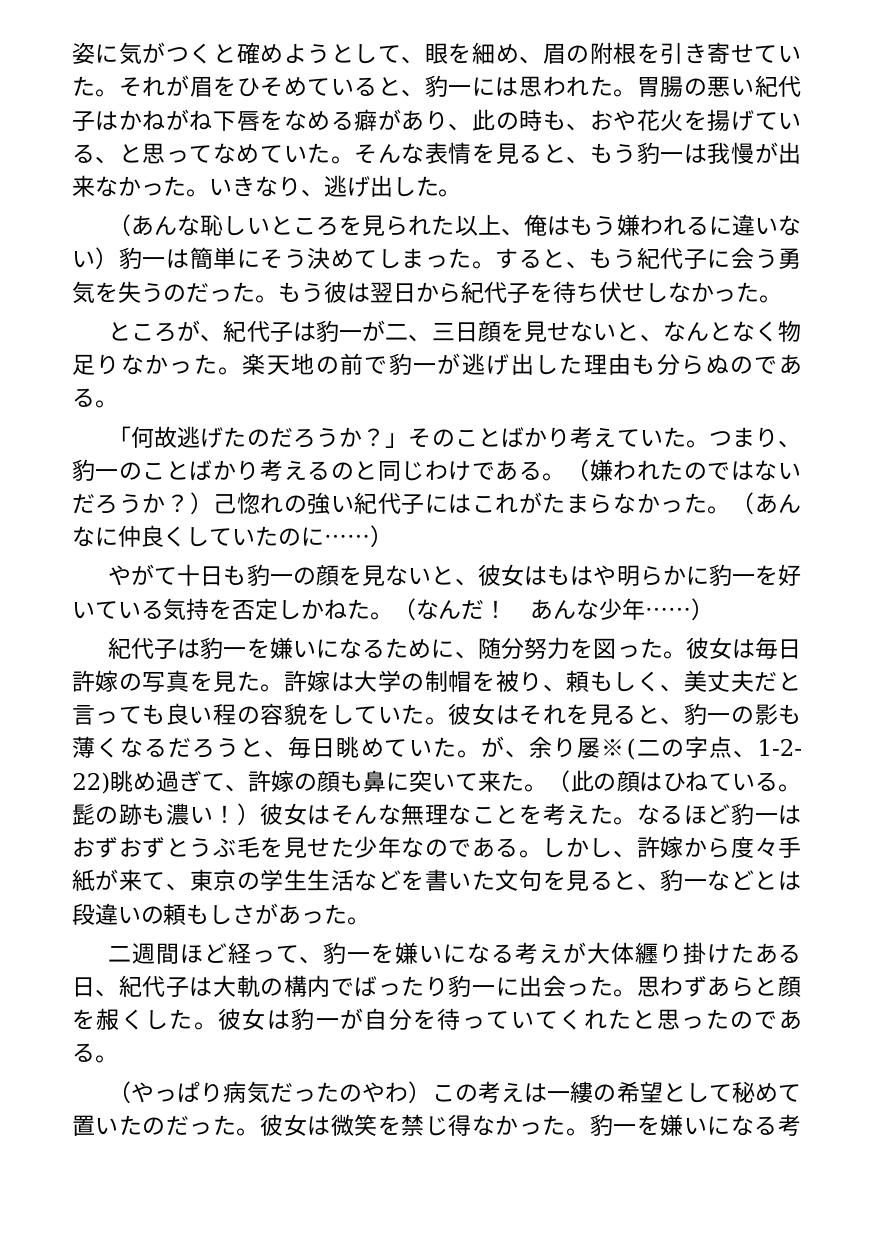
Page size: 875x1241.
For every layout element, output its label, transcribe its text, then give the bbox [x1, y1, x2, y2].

text （あんな恥しいところを見られた以上、俺はもう嫌われるに違いない）豹一は簡単にそう決めてしまった。すると、もう紀代子に会う勇気を失うのだった。もう彼は翌日から紀代子を待ち伏せしなかった。 [72, 208, 802, 308]
text やがて十日も豹一の顔を見ないと、彼女はもはや明らかに豹一を好いている気持を否定しかねた。（なんだ！ あんな少年……） [72, 558, 802, 625]
text 姿に気がつくと確めようとして、眼を細め、眉の附根を引き寄せていた。それが眉をひそめていると、豹一には思われた。胃腸の悪い紀代子はかねがね下唇をなめる癖があり、此の時も、おや花火を揚げている、と思ってなめていた。そんな表情を見ると、もう豹一は我慢が出来なかった。いきなり、逃げ出した。 [72, 36, 802, 202]
text ところが、紀代子は豹一が二、三日顔を見せないと、なんとなく物足りなかった。楽天地の前で豹一が逃げ出した理由も分らぬのである。 [72, 314, 802, 413]
text 紀代子は豹一を嫌いになるために、随分努力を図った。彼女は毎日許嫁の写真を見た。許嫁は大学の制帽を被り、頼もしく、美丈夫だと言っても良い程の容貌をしていた。彼女はそれを見ると、豹一の影も薄くなるだろうと、毎日眺めていた。が、余り屡※(二の字点、1-2-22)眺め過ぎて、許嫁の顔も鼻に突いて来た。（此の顔はひねている。髭の跡も濃い！）彼女はそんな無理なことを考えた。なるほど豹一はおずおずとうぶ毛を見せた少年なのである。しかし、許嫁から度々手紙が来て、東京の学生生活などを書いた文句を見ると、豹一などとは段違いの頼もしさがあった。 [72, 631, 802, 930]
text 二週間ほど経って、豹一を嫌いになる考えが大体纒り掛けたある日、紀代子は大軌の構内でばったり豹一に出会った。思わずあらと顔を赧くした。彼女は豹一が自分を待っていてくれたと思ったのである。 [72, 936, 802, 1068]
text （やっぱり病気だったのやわ）この考えは一縷の希望として秘めて置いたのだった。彼女は微笑を禁じ得なかった。豹一を嫌いになる考 [72, 1074, 802, 1141]
text 「何故逃げたのだろうか？」そのことばかり考えていた。つまり、豹一のことばかり考えるのと同じわけである。（嫌われたのではないだろうか？）己惚れの強い紀代子にはこれがたまらなかった。（あんなに仲良くしていたのに……） [72, 419, 802, 552]
